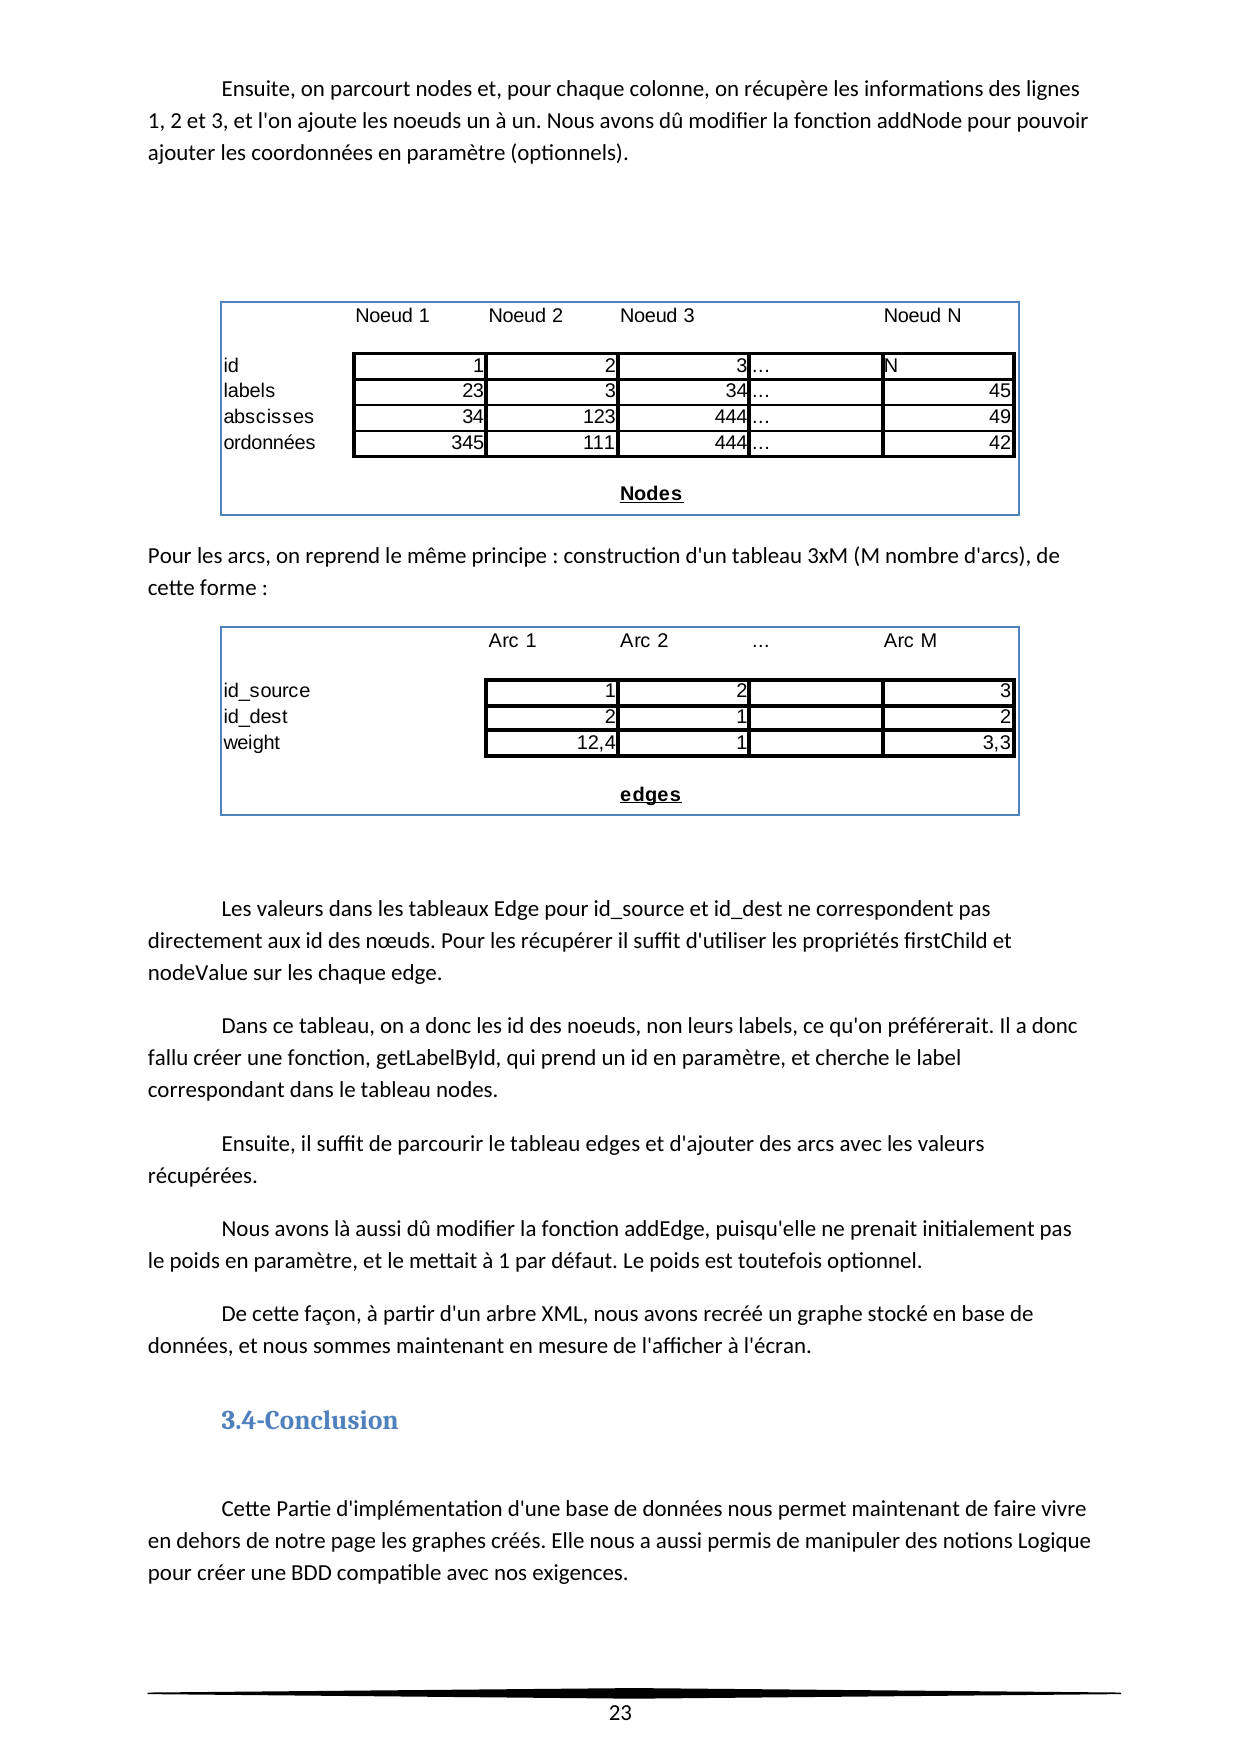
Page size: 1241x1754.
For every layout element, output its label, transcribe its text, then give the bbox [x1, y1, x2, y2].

text Cette Partie d'implémentation d'une base de données nous permet maintenant de faire vivre en dehors de notre page les graphes créés. Elle nous a aussi permis de manipuler des notions Logique pour créer une BDD compatible avec nos exigences. [148, 1494, 1093, 1586]
text Ensuite, on parcourt nodes et, pour chaque colonne, on récupère les informations des lignes 1, 2 et 3, et l'on ajoute les noeuds un à un. Nous avons dû modifier la fonction addNode pour pouvoir ajouter les coordonnées en paramètre (optionnels). [148, 74, 1093, 166]
text Ensuite, il suffit de parcourir le tableau edges et d'ajouter des arcs avec les valeurs récupérées. [148, 1129, 1093, 1189]
text De cette façon, à partir d'un arbre XML, nous avons recréé un graphe stocké en base de données, et nous sommes maintenant en mesure de l'afficher à l'écran. [148, 1299, 1093, 1359]
subtitle 3.4-Conclusion [148, 1405, 1093, 1436]
text Dans ce tableau, on a donc les id des noeuds, non leurs labels, ce qu'on préférerait. Il a donc fallu créer une fonction, getLabelById, qui prend un id en paramètre, et cherche le label correspondant dans le tableau nodes. [148, 1011, 1093, 1104]
text Pour les arcs, on reprend le même principe : construction d'un tableau 3xM (M nombre d'arcs), de cette forme : [148, 541, 1093, 601]
text Nous avons là aussi dû modifier la fonction addEdge, puisqu'elle ne prenait initialement pas le poids en paramètre, et le mettait à 1 par défaut. Le poids est toutefois optionnel. [148, 1214, 1093, 1274]
text Les valeurs dans les tableaux Edge pour id_source et id_dest ne correspondent pas directement aux id des nœuds. Pour les récupérer il suffit d'utiliser les propriétés firstChild et nodeValue sur les chaque edge. [148, 894, 1093, 986]
